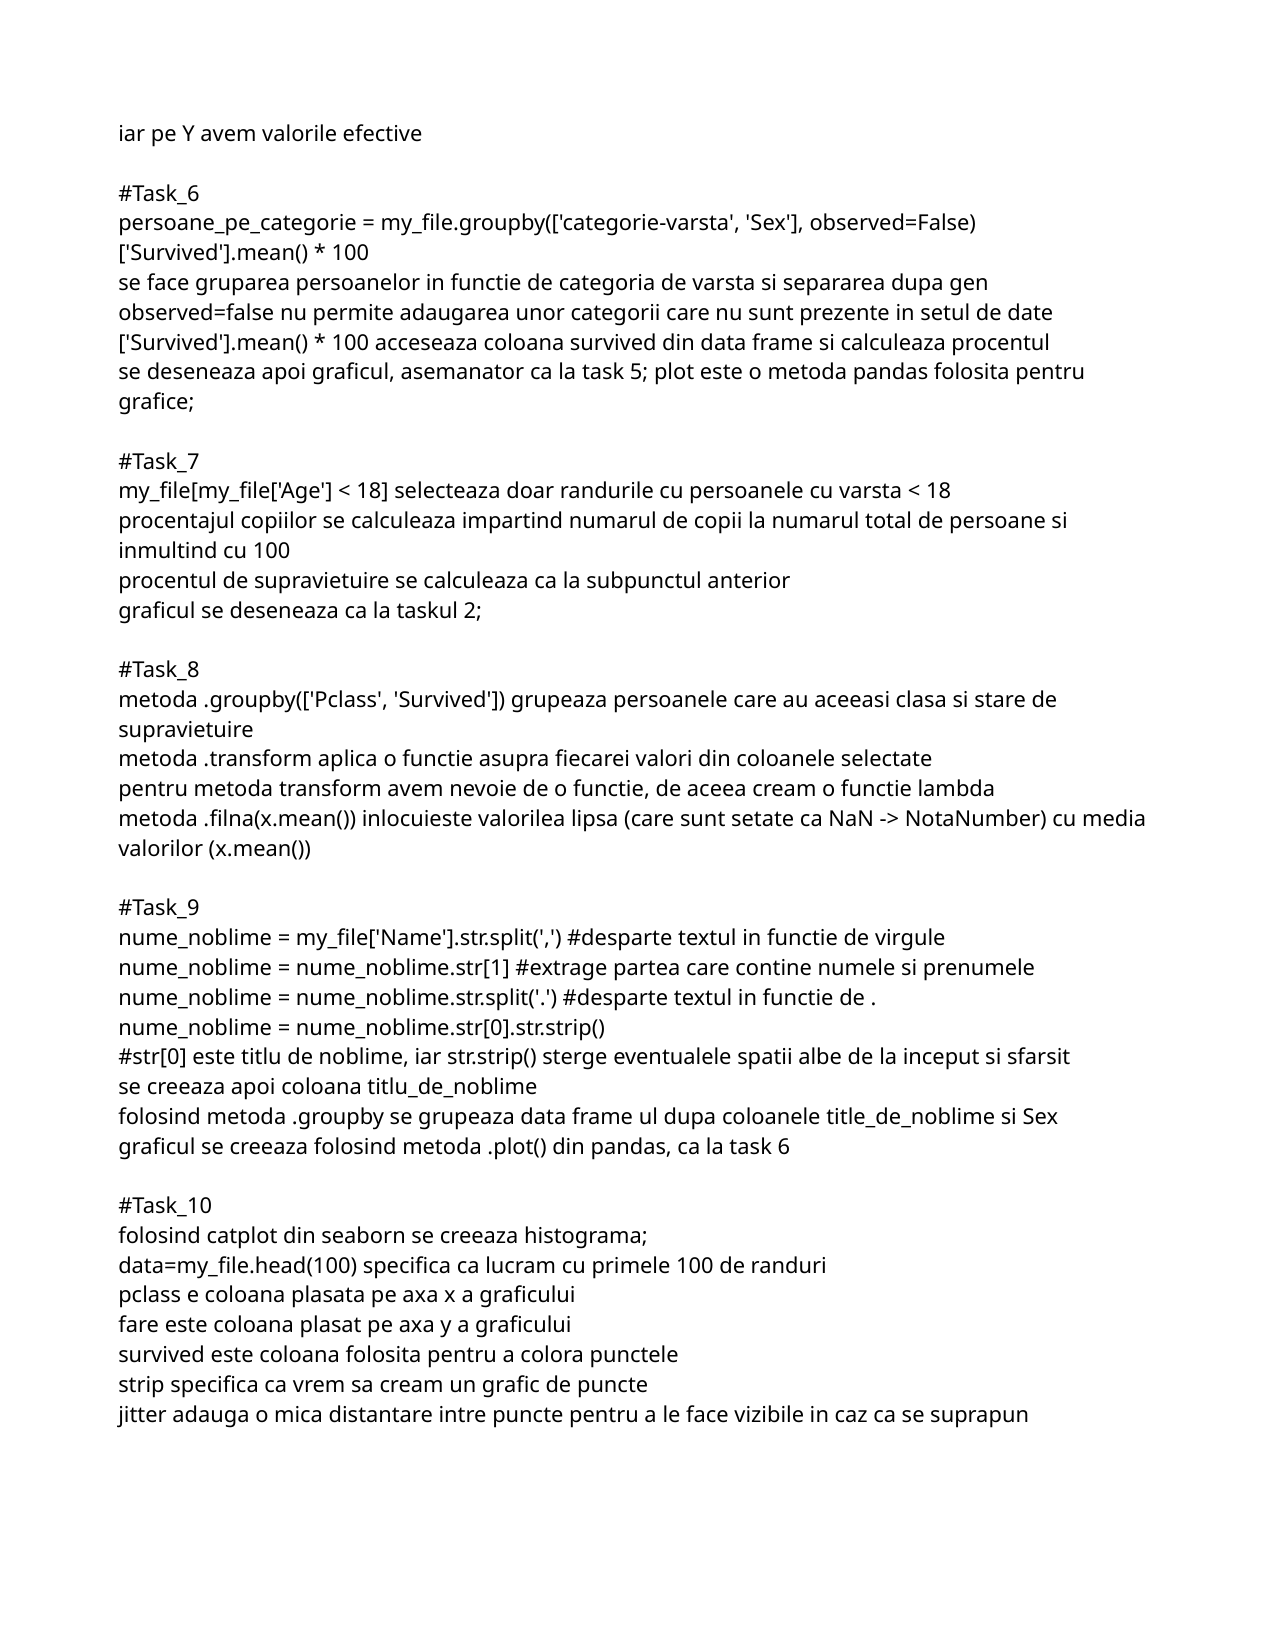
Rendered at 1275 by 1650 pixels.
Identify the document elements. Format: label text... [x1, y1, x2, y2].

text metoda .transform aplica o functie asupra fiecarei valori din coloanele selectate [118, 743, 1157, 773]
text jitter adauga o mica distantare intre puncte pentru a le face vizibile in caz ca se suprapun [118, 1399, 1157, 1428]
text strip specifica ca vrem sa cream un grafic de puncte [118, 1369, 1157, 1399]
text #str[0] este titlu de noblime, iar str.strip() sterge eventualele spatii albe de la inceput si sfarsit [118, 1041, 1157, 1071]
text #Task_10 [118, 1190, 1157, 1220]
text survived este coloana folosita pentru a colora punctele [118, 1339, 1157, 1369]
text procentul de supravietuire se calculeaza ca la subpunctul anterior [118, 565, 1157, 594]
text nume_noblime = nume_noblime.str[0].str.strip() [118, 1011, 1157, 1041]
text folosind catplot din seaborn se creeaza histograma; [118, 1220, 1157, 1250]
text pclass e coloana plasata pe axa x a graficului [118, 1279, 1157, 1309]
text #Task_8 [118, 654, 1157, 684]
text metoda .filna(x.mean()) inlocuieste valorilea lipsa (care sunt setate ca NaN -> NotaNumber) cu media valorilor (x.mean()) [118, 803, 1157, 863]
text se face gruparea persoanelor in functie de categoria de varsta si separarea dupa gen [118, 267, 1157, 297]
text nume_noblime = nume_noblime.str.split('.') #desparte textul in functie de . [118, 982, 1157, 1011]
text observed=false nu permite adaugarea unor categorii care nu sunt prezente in setul de date [118, 297, 1157, 327]
text #Task_7 [118, 446, 1157, 475]
text nume_noblime = nume_noblime.str[1] #extrage partea care contine numele si prenumele [118, 952, 1157, 982]
text se creeaza apoi coloana titlu_de_noblime [118, 1071, 1157, 1101]
text graficul se deseneaza ca la taskul 2; [118, 594, 1157, 624]
text iar pe Y avem valorile efective [118, 118, 1157, 148]
text ['Survived'].mean() * 100 acceseaza coloana survived din data frame si calculeaza procentul [118, 327, 1157, 356]
text fare este coloana plasat pe axa y a graficului [118, 1309, 1157, 1339]
text #Task_9 [118, 892, 1157, 922]
text data=my_file.head(100) specifica ca lucram cu primele 100 de randuri [118, 1250, 1157, 1279]
text nume_noblime = my_file['Name'].str.split(',') #desparte textul in functie de virgule [118, 922, 1157, 952]
text my_file[my_file['Age'] < 18] selecteaza doar randurile cu persoanele cu varsta < 18 [118, 475, 1157, 505]
text graficul se creeaza folosind metoda .plot() din pandas, ca la task 6 [118, 1131, 1157, 1160]
text metoda .groupby(['Pclass', 'Survived']) grupeaza persoanele care au aceeasi clasa si stare de supravietuire [118, 684, 1157, 743]
text pentru metoda transform avem nevoie de o functie, de aceea cream o functie lambda [118, 773, 1157, 803]
text se deseneaza apoi graficul, asemanator ca la task 5; plot este o metoda pandas folosita pentru grafice; [118, 356, 1157, 416]
text persoane_pe_categorie = my_file.groupby(['categorie-varsta', 'Sex'], observed=False)['Survived'].mean() * 100 [118, 207, 1157, 267]
text folosind metoda .groupby se grupeaza data frame ul dupa coloanele title_de_noblime si Sex [118, 1101, 1157, 1131]
text #Task_6 [118, 178, 1157, 207]
text procentajul copiilor se calculeaza impartind numarul de copii la numarul total de persoane si inmultind cu 100 [118, 505, 1157, 565]
